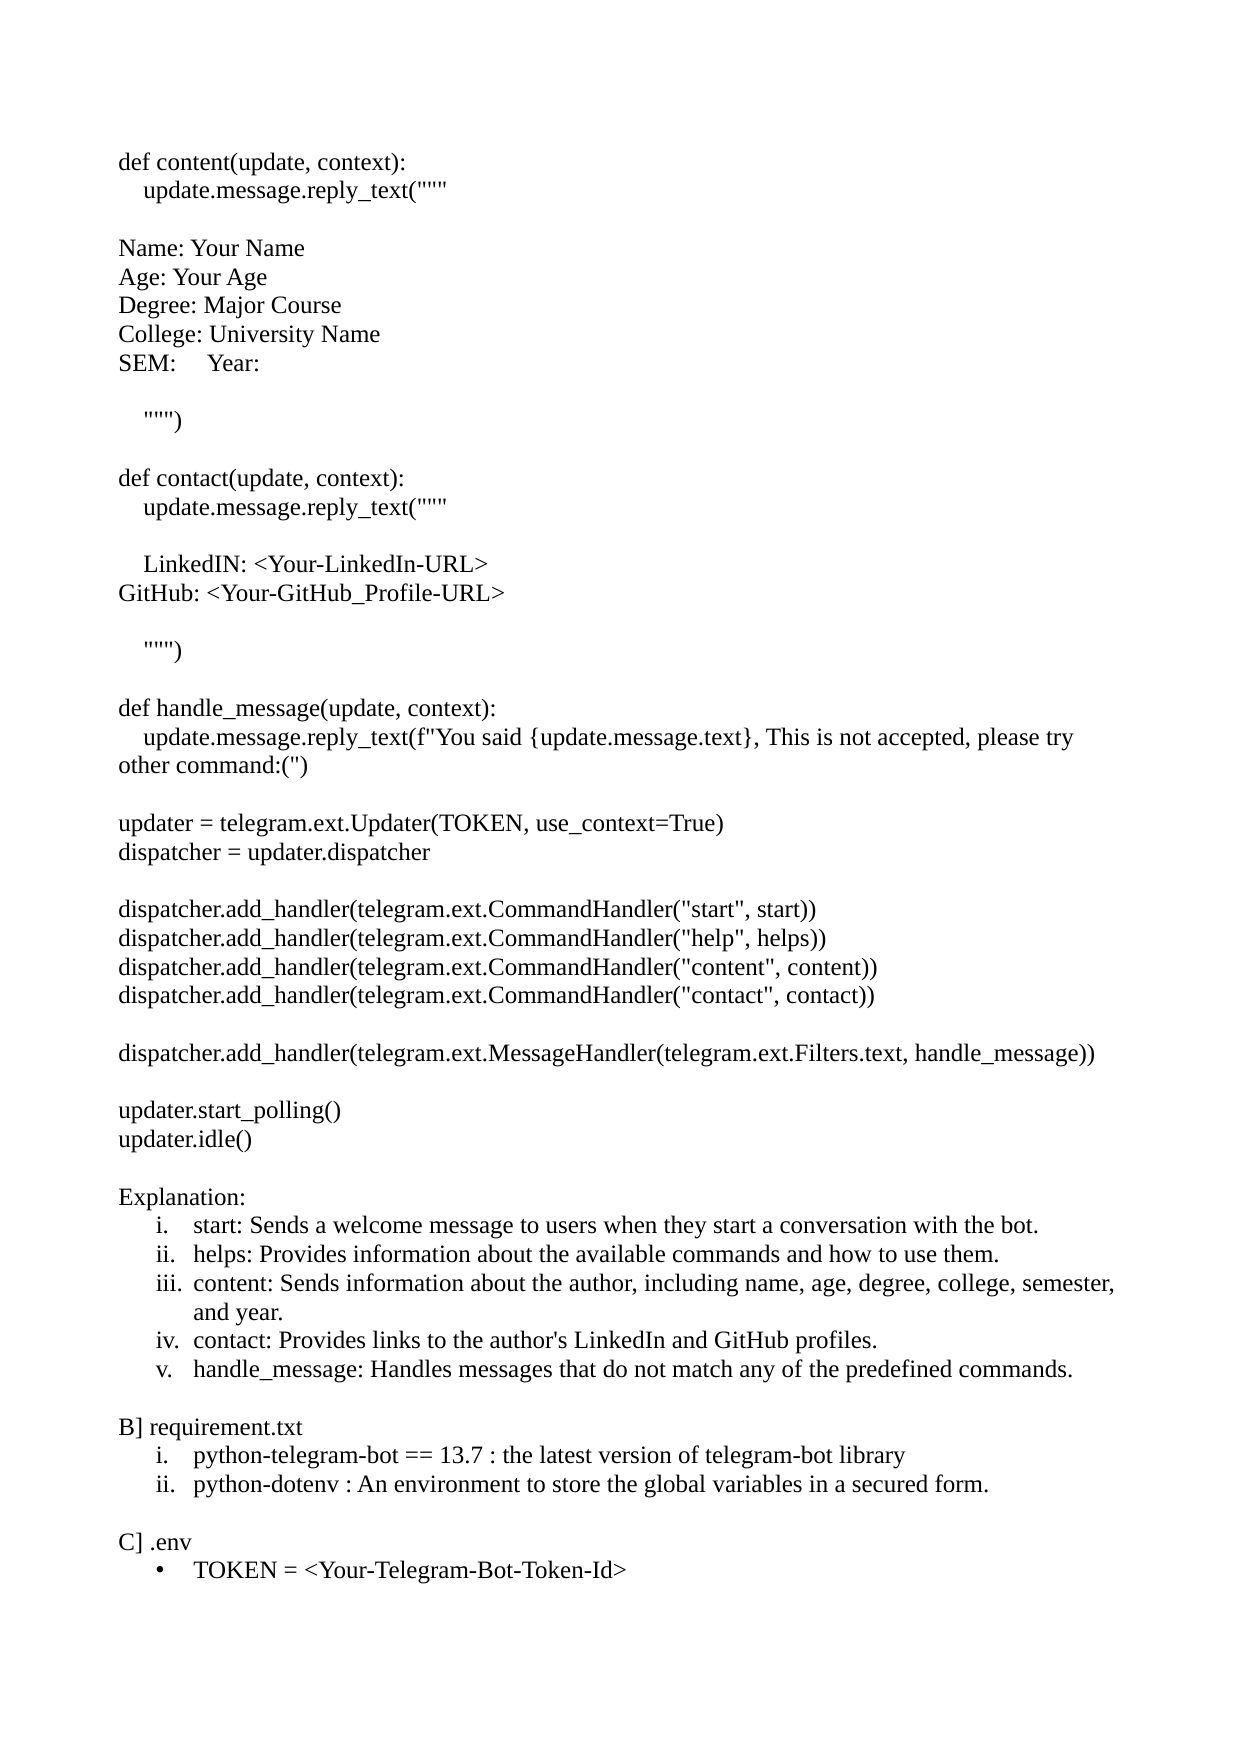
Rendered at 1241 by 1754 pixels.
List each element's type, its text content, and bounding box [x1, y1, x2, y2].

table_header def content(update, context): update.message.reply_text(""" Name: Your Name Age: Your Age Degree: Major Course College: University Name SEM: Year: """) def contact(update, context): update.message.reply_text(""" LinkedIN: <Your-LinkedIn-URL> GitHub: <Your-GitHub_Profile-URL> """) def handle_message(update, context): update.message.reply_text(f"You said {update.message.text}, This is not accepted, please try other command:(") updater = telegram.ext.Updater(TOKEN, use_context=True) dispatcher = updater.dispatcher dispatcher.add_handler(telegram.ext.CommandHandler("start", start)) dispatcher.add_handler(telegram.ext.CommandHandler("help", helps)) dispatcher.add_handler(telegram.ext.CommandHandler("content", content)) dispatcher.add_handler(telegram.ext.CommandHandler("contact", contact)) dispatcher.add_handler(telegram.ext.MessageHandler(telegram.ext.Filters.text, handle_message)) updater.start_polling() updater.idle() [118, 118, 1122, 1153]
list start: Sends a welcome message to users when they start a conversation with the bot. [156, 1211, 1122, 1239]
text C] .env [118, 1527, 1122, 1556]
text Explanation: [118, 1182, 1122, 1211]
list content: Sends information about the author, including name, age, degree, college, semester, and year. [156, 1268, 1122, 1326]
list python-dotenv : An environment to store the global variables in a secured form. [156, 1469, 1122, 1498]
list contact: Provides links to the author's LinkedIn and GitHub profiles. [156, 1326, 1122, 1354]
list handle_message: Handles messages that do not match any of the predefined commands. [156, 1354, 1122, 1383]
list TOKEN = <Your-Telegram-Bot-Token-Id> [156, 1556, 1122, 1584]
list helps: Provides information about the available commands and how to use them. [156, 1239, 1122, 1268]
text B] requirement.txt [118, 1412, 1122, 1441]
list python-telegram-bot == 13.7 : the latest version of telegram-bot library [156, 1441, 1122, 1469]
